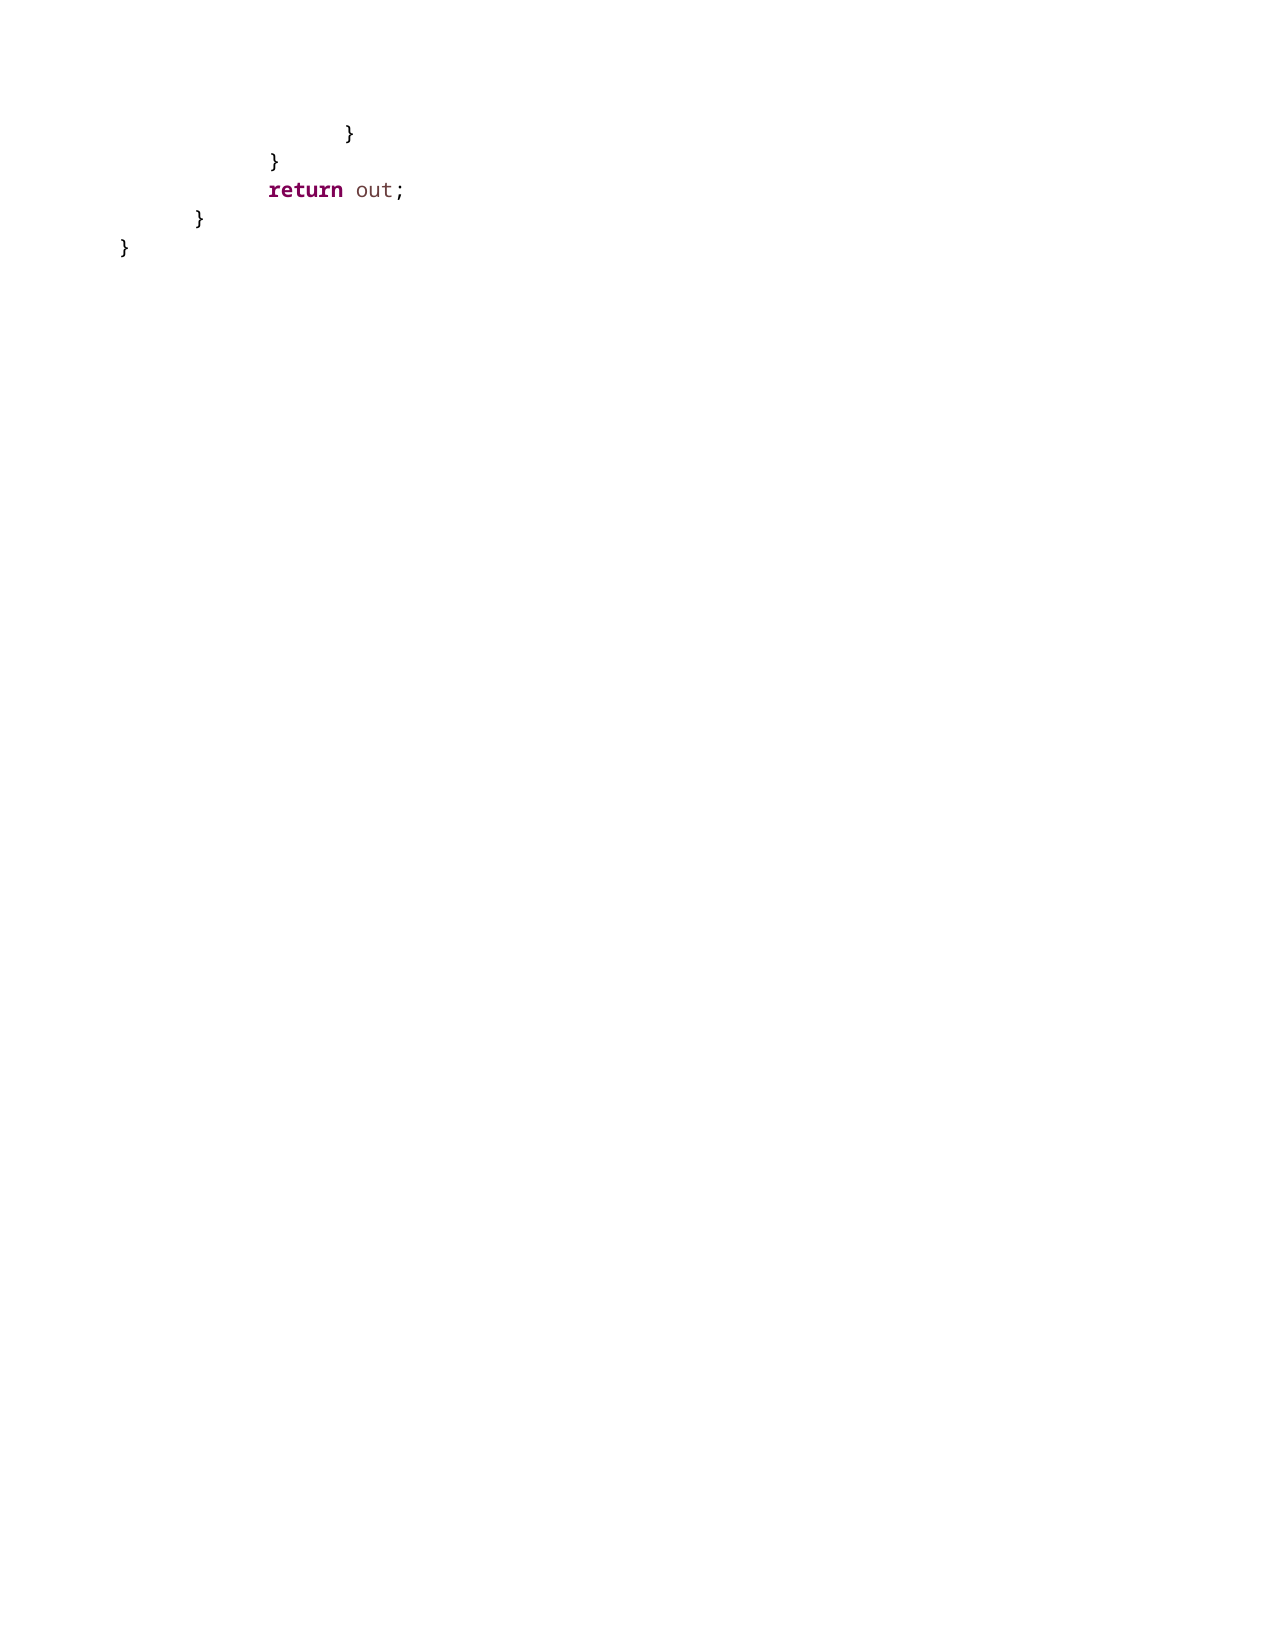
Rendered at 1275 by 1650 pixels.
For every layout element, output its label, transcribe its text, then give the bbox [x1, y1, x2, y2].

text } [118, 203, 1157, 232]
text return out; [118, 175, 1157, 203]
text } [118, 118, 1157, 147]
text } [118, 147, 1157, 175]
text } [118, 232, 1157, 260]
